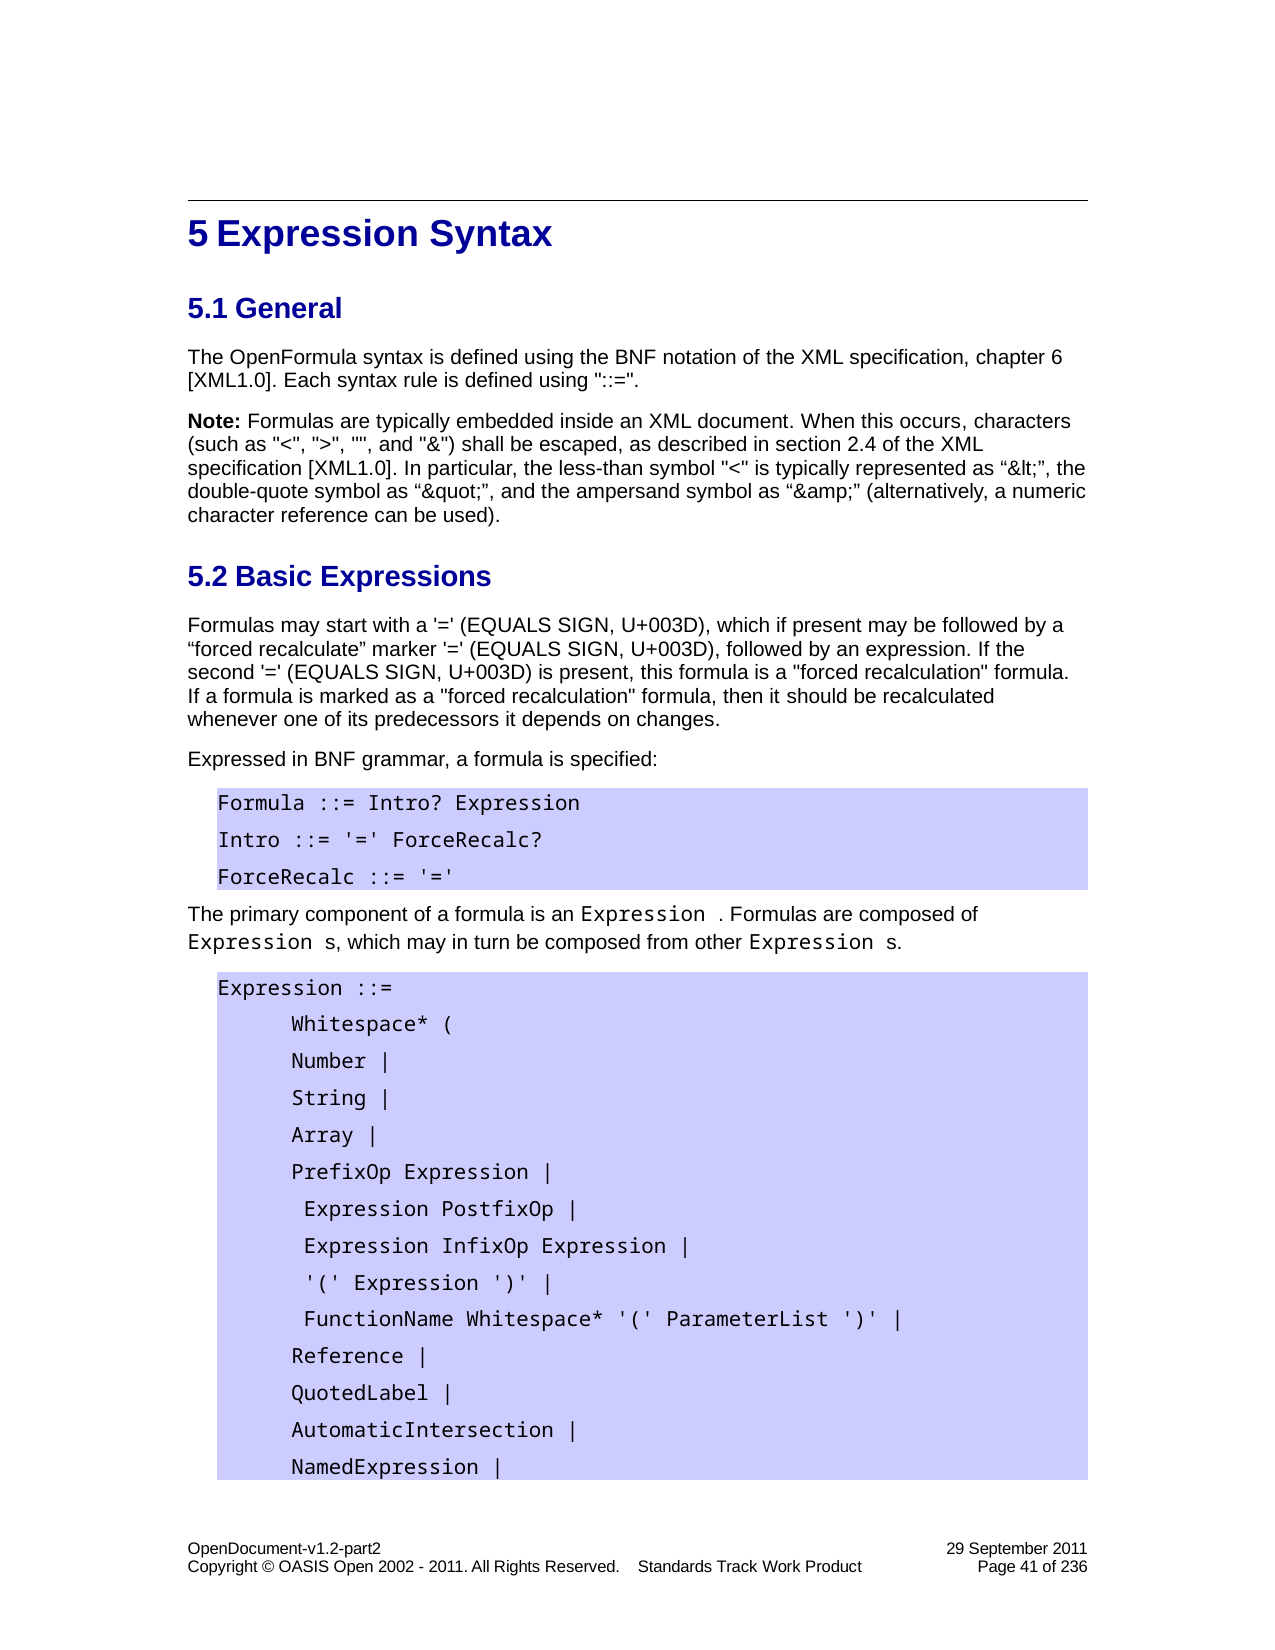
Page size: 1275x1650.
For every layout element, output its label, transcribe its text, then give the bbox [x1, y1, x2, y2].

subtitle Expression Syntax [187, 201, 1088, 254]
text Expression InfixOp Expression | [217, 1231, 1088, 1259]
text Note: Formulas are typically embedded inside an XML document. When this occurs, characters (such as "<", ">", '"', and "&") shall be escaped, as described in section 2.4 of the XML specification [XML1.0]. In particular, the less-than symbol "<" is typically represented as “&lt;”, the double-quote symbol as “&quot;”, and the ampersand symbol as “&amp;” (alternatively, a numeric character reference can be used). [187, 409, 1088, 527]
text QuotedLabel | [217, 1378, 1088, 1407]
text Formulas may start with a '=' (EQUALS SIGN, U+003D), which if present may be followed by a “forced recalculate” marker '=' (EQUALS SIGN, U+003D), followed by an expression. If the second '=' (EQUALS SIGN, U+003D) is present, this formula is a "forced recalculation" formula. If a formula is marked as a "forced recalculation" formula, then it should be recalculated whenever one of its predecessors it depends on changes. [187, 613, 1088, 731]
subtitle Basic Expressions [187, 560, 1088, 593]
text String | [217, 1083, 1088, 1112]
text NamedExpression | [217, 1452, 1088, 1480]
text Expression PostfixOp | [217, 1194, 1088, 1222]
text Reference | [217, 1341, 1088, 1370]
subtitle General [187, 292, 1088, 324]
text Number | [217, 1046, 1088, 1075]
text Array | [217, 1120, 1088, 1148]
text AutomaticIntersection | [217, 1415, 1088, 1443]
text Expression ::= [217, 972, 1088, 1001]
text ForceRecalc ::= '=' [217, 862, 1088, 890]
text FunctionName Whitespace* '(' ParameterList ')' | [217, 1304, 1088, 1333]
text The primary component of a formula is an Expression . Formulas are composed of Expression s, which may in turn be composed from other Expression s. [187, 899, 1088, 956]
text Whitespace* ( [217, 1009, 1088, 1038]
text Formula ::= Intro? Expression [217, 788, 1088, 817]
text Expressed in BNF grammar, a formula is specified: [187, 748, 1088, 771]
text Intro ::= '=' ForceRecalc? [217, 825, 1088, 853]
text '(' Expression ')' | [217, 1267, 1088, 1296]
text PrefixOp Expression | [217, 1157, 1088, 1185]
text The OpenFormula syntax is defined using the BNF notation of the XML specification, chapter 6 [XML1.0]. Each syntax rule is defined using "::=". [187, 345, 1088, 392]
